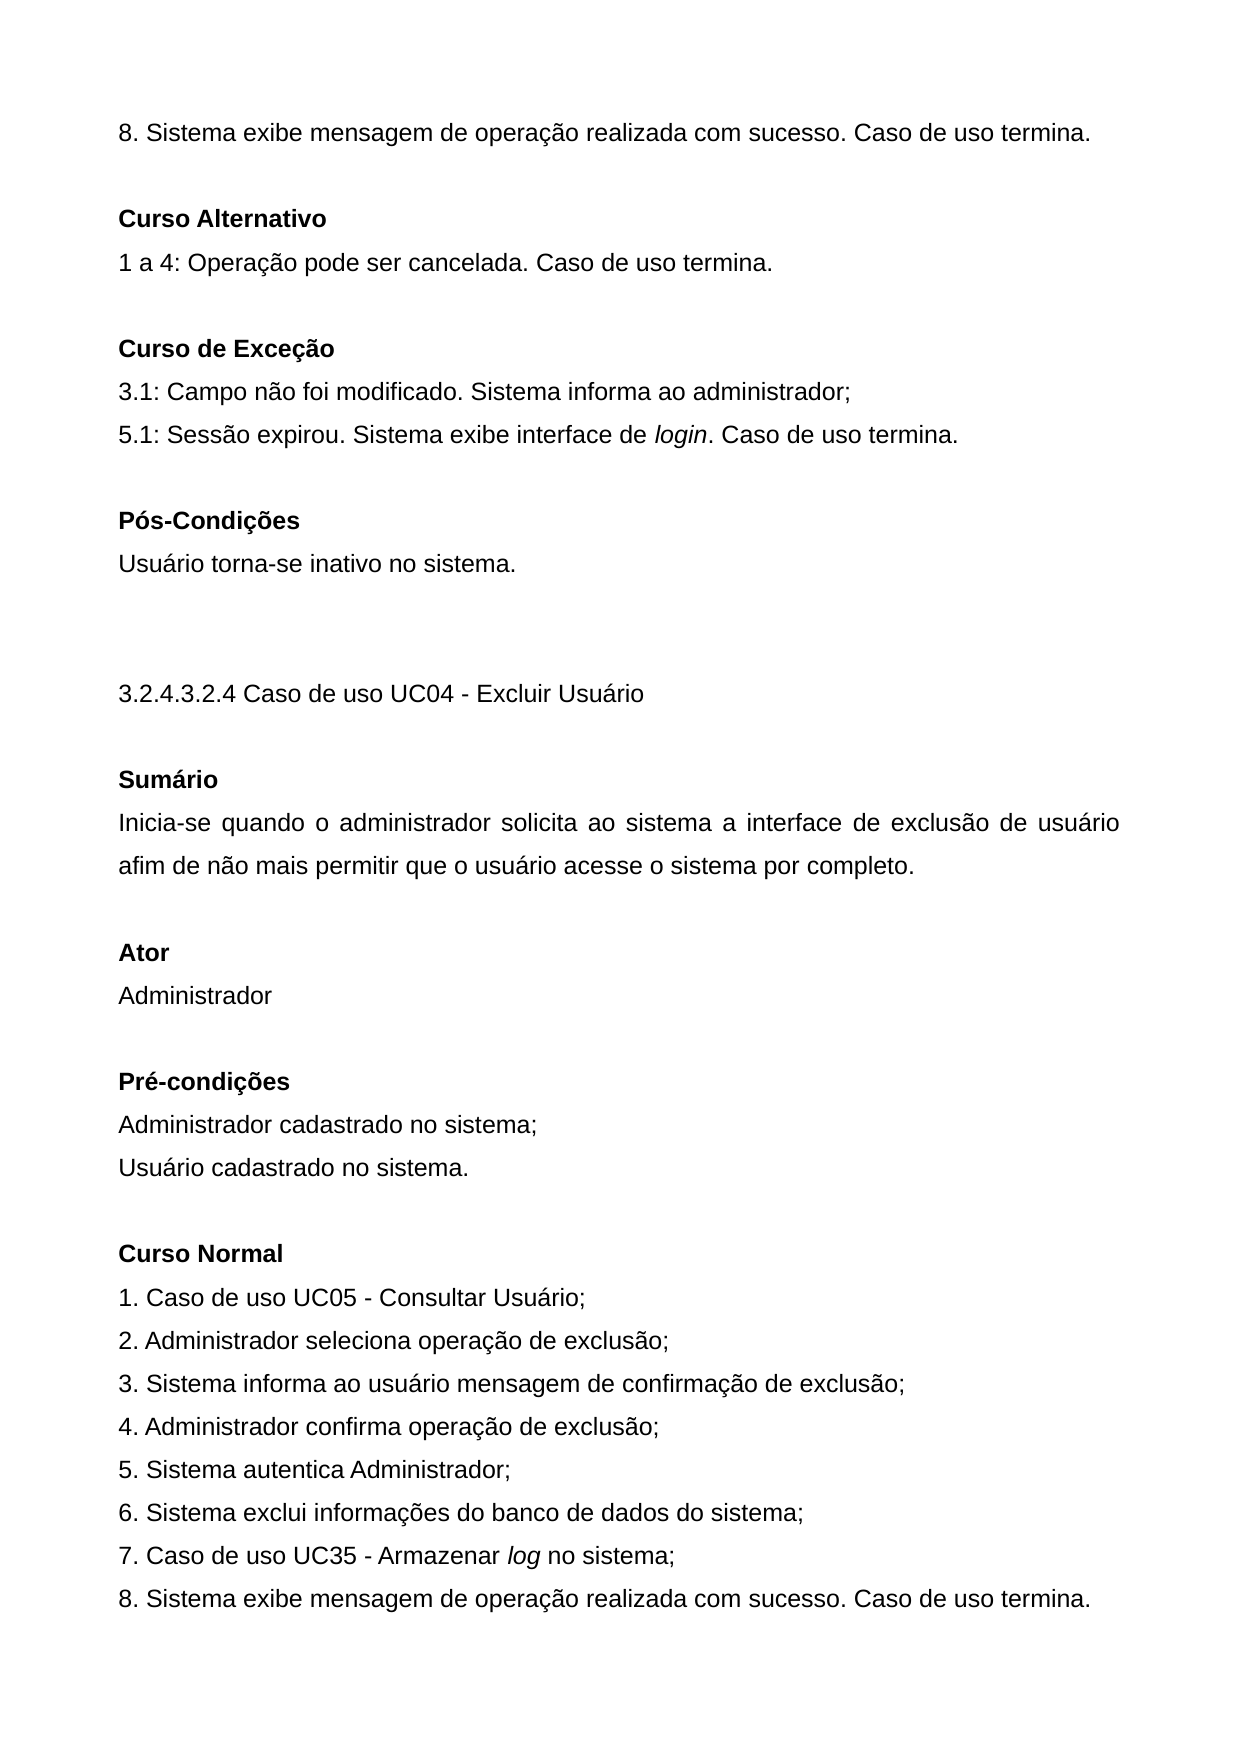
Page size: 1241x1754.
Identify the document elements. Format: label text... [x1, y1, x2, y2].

text Pré-condições [118, 1067, 1122, 1096]
text Usuário cadastrado no sistema. [118, 1153, 1122, 1182]
text Curso Alternativo [118, 204, 1122, 233]
text Administrador [118, 981, 1122, 1009]
text 1. Caso de uso UC05 - Consultar Usuário; [118, 1282, 1122, 1311]
text Curso Normal [118, 1239, 1122, 1268]
text 8. Sistema exibe mensagem de operação realizada com sucesso. Caso de uso termina. [118, 118, 1122, 147]
text 5.1: Sessão expirou. Sistema exibe interface de login. Caso de uso termina. [118, 420, 1122, 449]
text Curso de Exceção [118, 334, 1122, 362]
text 3. Sistema informa ao usuário mensagem de confirmação de exclusão; [118, 1369, 1122, 1397]
text 3.1: Campo não foi modificado. Sistema informa ao administrador; [118, 377, 1122, 406]
text 1 a 4: Operação pode ser cancelada. Caso de uso termina. [118, 247, 1122, 276]
text 8. Sistema exibe mensagem de operação realizada com sucesso. Caso de uso termina. [118, 1584, 1122, 1613]
text Administrador cadastrado no sistema; [118, 1110, 1122, 1139]
text 7. Caso de uso UC35 - Armazenar log no sistema; [118, 1541, 1122, 1570]
text 5. Sistema autentica Administrador; [118, 1455, 1122, 1484]
text Ator [118, 937, 1122, 966]
text 6. Sistema exclui informações do banco de dados do sistema; [118, 1498, 1122, 1527]
text Sumário [118, 765, 1122, 794]
text Pós-Condições [118, 506, 1122, 535]
text 2. Administrador seleciona operação de exclusão; [118, 1326, 1122, 1354]
text 3.2.4.3.2.4 Caso de uso UC04 - Excluir Usuário [118, 679, 1122, 707]
text Inicia-se quando o administrador solicita ao sistema a interface de exclusão de usuário afim de não mais permitir que o usuário acesse o sistema por completo. [118, 808, 1122, 880]
text 4. Administrador confirma operação de exclusão; [118, 1412, 1122, 1441]
text Usuário torna-se inativo no sistema. [118, 549, 1122, 578]
